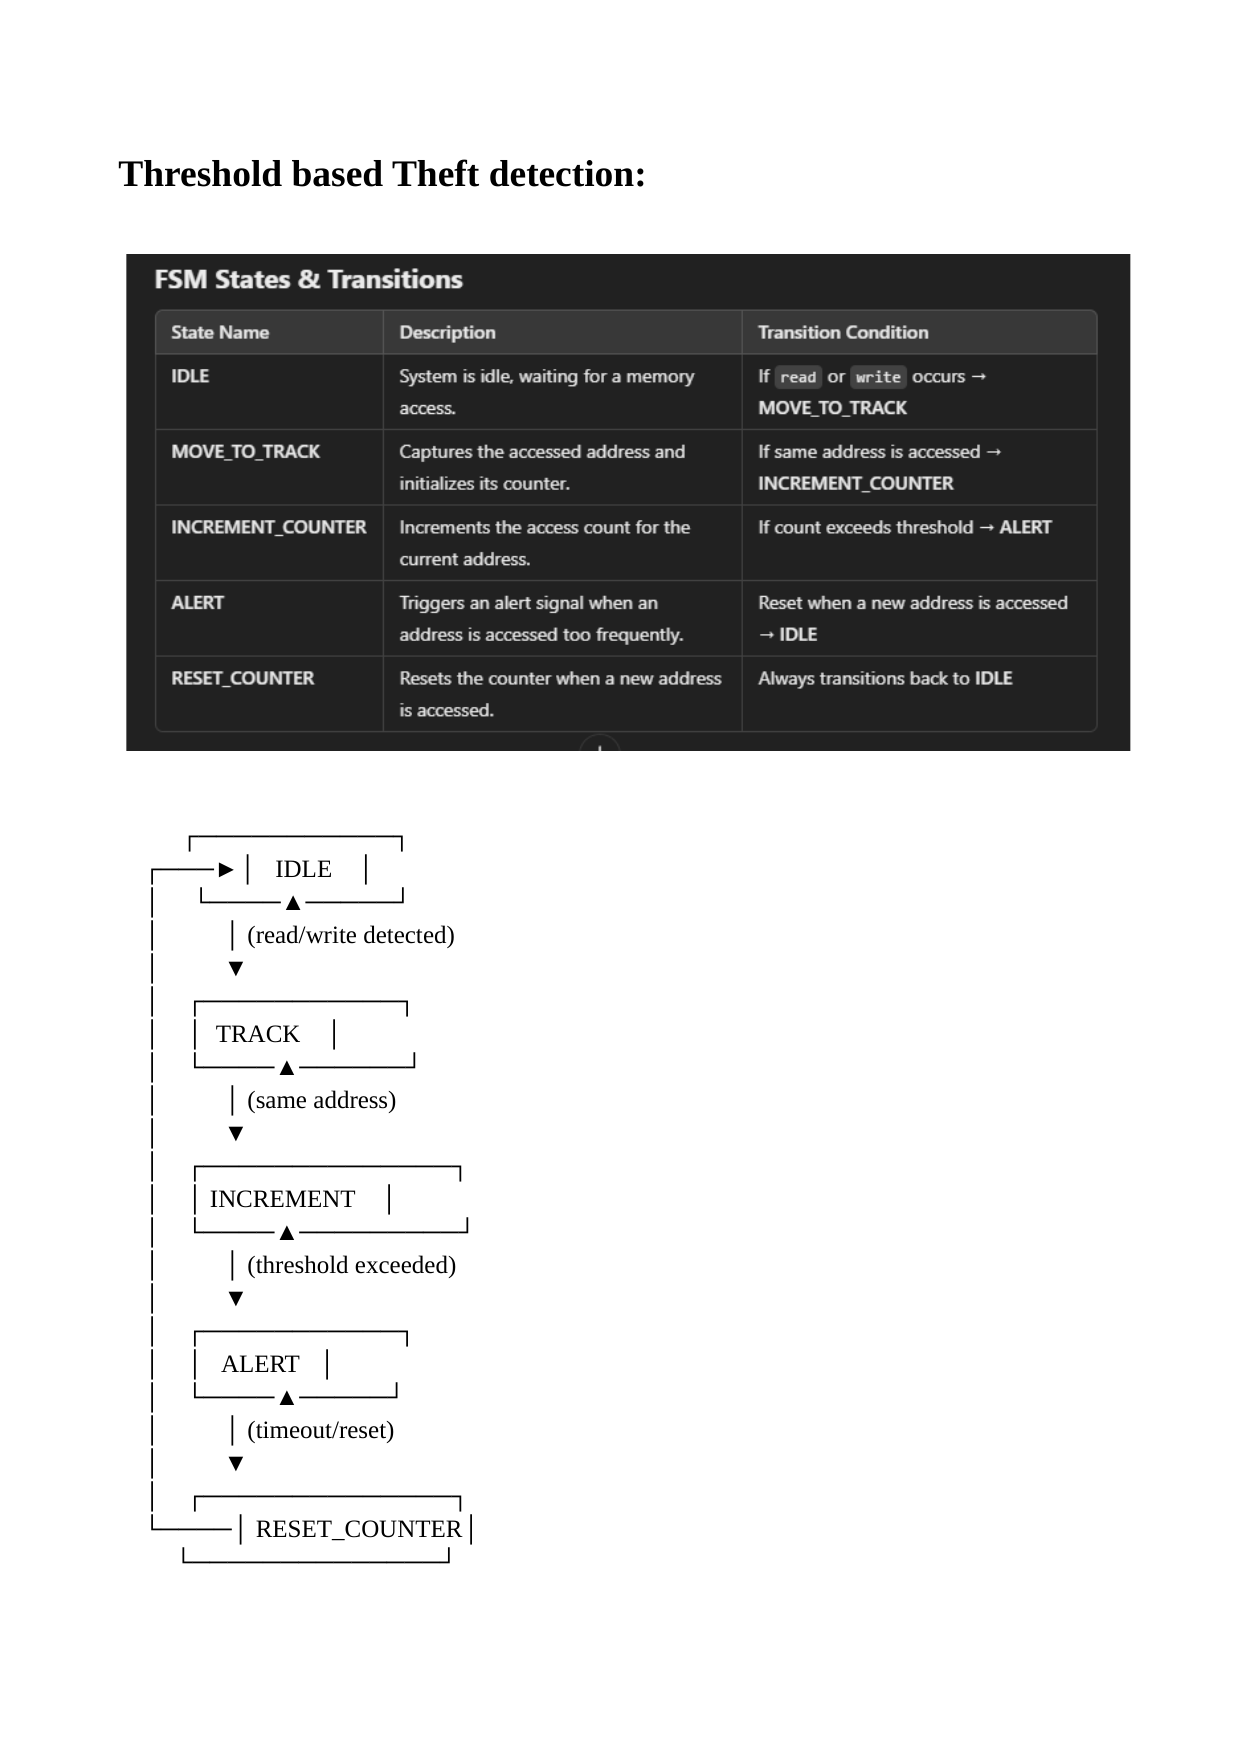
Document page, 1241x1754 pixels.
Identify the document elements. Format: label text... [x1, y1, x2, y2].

text │ └────▲─────┘ [118, 887, 151, 916]
text │ ▼ [153, 1283, 1122, 1312]
text │ │ ALERT │ [153, 1349, 194, 1378]
text │ ▼ [153, 1448, 1122, 1477]
text │ │ INCREMENT │ [196, 1184, 388, 1213]
text │ │ (threshold exceeded) [118, 1250, 151, 1279]
text │ │ INCREMENT │ [118, 1184, 151, 1213]
text │ ┌──────────────┐ [196, 1497, 459, 1510]
text │ │ (read/write detected) [153, 920, 231, 949]
text │ └────▲──────┘ [153, 1052, 1122, 1081]
text │ │ (same address) [118, 1085, 151, 1114]
text │ ▼ [118, 953, 151, 982]
text ┌───►│ IDLE │ [248, 854, 365, 883]
text │ ┌──────────────┐ [196, 1167, 459, 1180]
text Threshold based Theft detection: [118, 151, 1122, 194]
text │ ┌───────────┐ [153, 986, 1122, 1015]
text │ └────▲─────────┘ [153, 1217, 1122, 1246]
text └────│ RESET_COUNTER│ [118, 1514, 239, 1543]
text │ └────▲─────────┘ [118, 1217, 151, 1246]
text │ │ (threshold exceeded) [233, 1250, 1122, 1279]
text ┌───►│ IDLE │ [367, 854, 1122, 883]
text ┌───────────┐ [118, 821, 1122, 849]
text └──────────────┘ [118, 1547, 1122, 1576]
text │ └────▲──────┘ [118, 1052, 151, 1081]
text │ ▼ [118, 1283, 151, 1312]
text │ ┌──────────────┐ [153, 1481, 1122, 1510]
text │ │ (timeout/reset) [153, 1415, 231, 1444]
text │ └────▲─────┘ [153, 1382, 1122, 1411]
text │ │ (threshold exceeded) [153, 1250, 231, 1279]
text │ ┌───────────┐ [196, 1332, 406, 1345]
text │ ┌──────────────┐ [118, 1481, 151, 1510]
text │ │ (read/write detected) [233, 920, 1122, 949]
text │ │ ALERT │ [118, 1349, 151, 1378]
text │ │ (read/write detected) [118, 920, 151, 949]
text │ │ TRACK │ [118, 1019, 151, 1048]
text │ │ ALERT │ [196, 1349, 326, 1378]
text │ │ INCREMENT │ [153, 1184, 194, 1213]
text │ │ TRACK │ [196, 1019, 333, 1048]
text │ ▼ [153, 953, 1122, 982]
text │ ▼ [118, 1118, 151, 1147]
text │ ┌───────────┐ [196, 1002, 406, 1015]
text └────│ RESET_COUNTER│ [472, 1514, 1122, 1543]
text │ │ (timeout/reset) [233, 1415, 1122, 1444]
text │ │ INCREMENT │ [390, 1184, 1122, 1213]
text │ ┌───────────┐ [118, 1316, 151, 1345]
text │ │ ALERT │ [328, 1349, 1122, 1378]
text │ │ (same address) [233, 1085, 1122, 1114]
text ┌───►│ IDLE │ [118, 854, 246, 883]
text └────│ RESET_COUNTER│ [241, 1514, 470, 1543]
picture [126, 254, 1131, 751]
text │ └────▲─────┘ [153, 887, 1122, 916]
text │ │ TRACK │ [153, 1019, 194, 1048]
text │ └────▲─────┘ [118, 1382, 151, 1411]
text │ │ (timeout/reset) [118, 1415, 151, 1444]
text │ │ TRACK │ [335, 1019, 1122, 1048]
text │ ▼ [153, 1118, 1122, 1147]
text │ ┌──────────────┐ [118, 1151, 151, 1180]
text │ ┌───────────┐ [118, 986, 151, 1015]
text │ ▼ [118, 1448, 151, 1477]
text │ ┌──────────────┐ [153, 1151, 1122, 1180]
text │ ┌───────────┐ [153, 1316, 1122, 1345]
text │ │ (same address) [153, 1085, 231, 1114]
